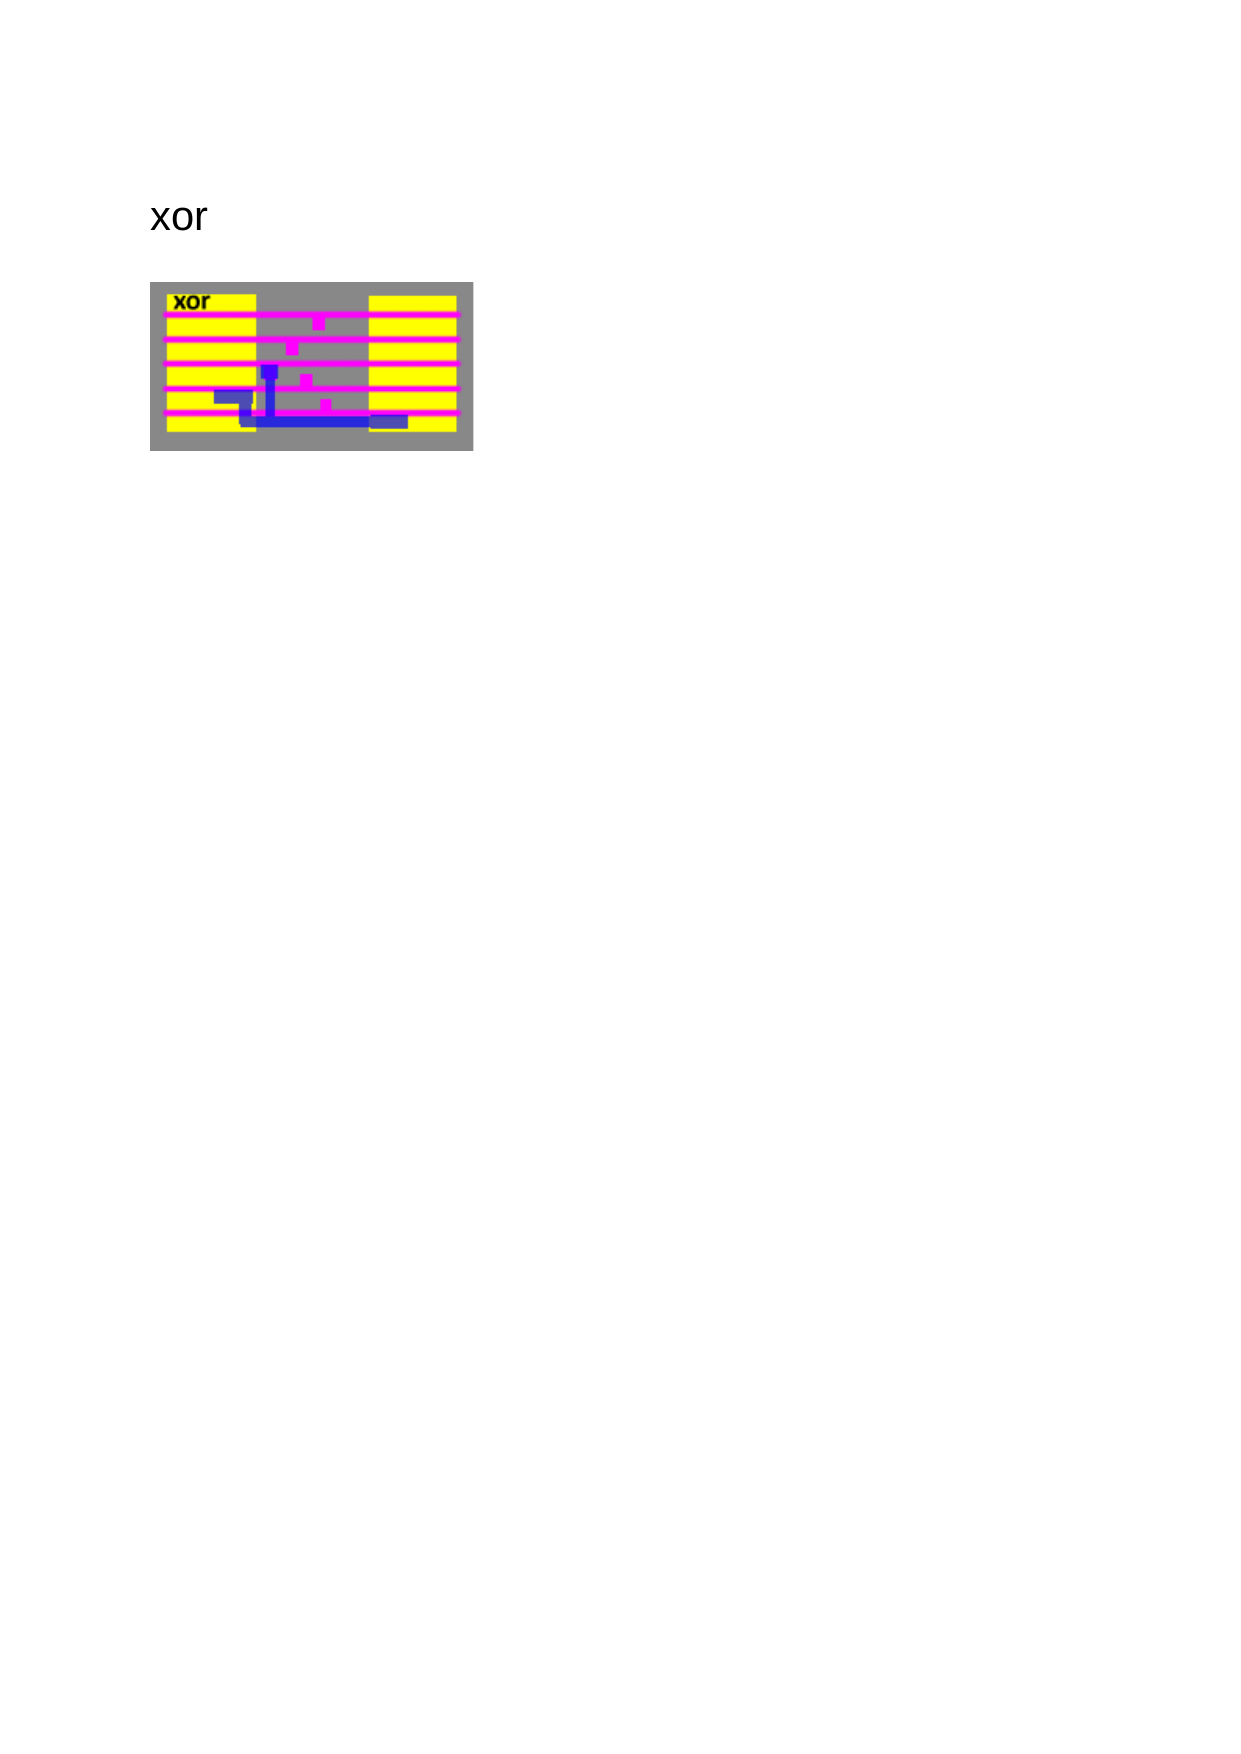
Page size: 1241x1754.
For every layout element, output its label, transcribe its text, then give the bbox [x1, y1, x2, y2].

picture [150, 282, 474, 451]
subtitle xor [150, 192, 1090, 239]
